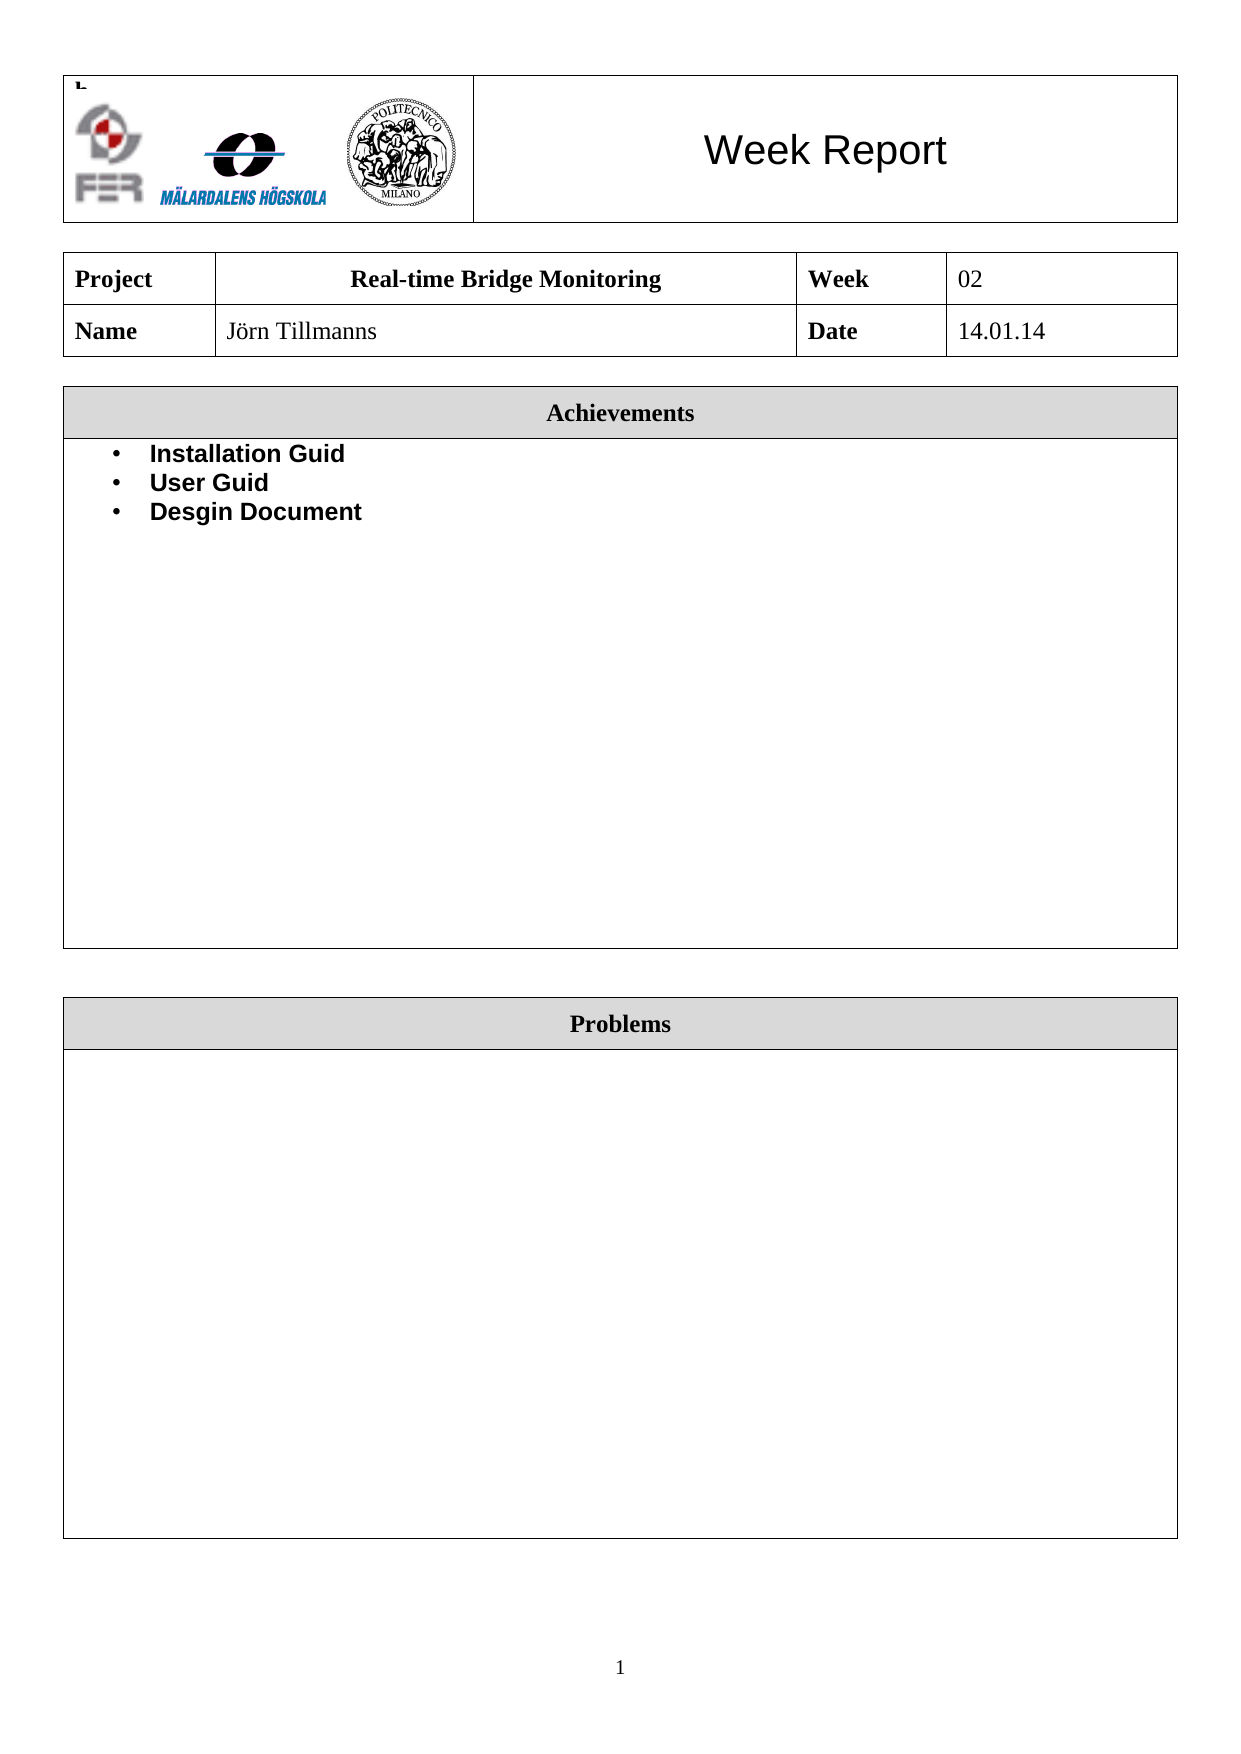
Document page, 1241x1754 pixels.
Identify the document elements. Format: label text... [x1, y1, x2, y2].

table_cell Name [64, 305, 215, 356]
table_cell Installation Guid User Guid Desgin Document [64, 439, 1177, 948]
table_cell 02 [947, 253, 1177, 304]
table_header h [64, 76, 473, 222]
table_cell Date [797, 305, 946, 356]
picture [74, 90, 144, 217]
table_cell [63, 223, 215, 252]
table_cell Real-time Bridge Monitoring [216, 253, 796, 304]
table_cell 14.01.14 [947, 305, 1177, 356]
picture [160, 133, 326, 205]
table_cell [712, 223, 946, 252]
table_cell Project [64, 253, 215, 304]
table_cell Achievements [64, 387, 1177, 438]
table_cell [63, 357, 1177, 386]
table_cell Jörn Tillmanns [216, 305, 796, 356]
table_cell [215, 223, 712, 252]
table_cell [946, 223, 1177, 252]
picture [347, 98, 457, 206]
table_header Problems [64, 998, 1177, 1049]
table_cell Week [797, 253, 946, 304]
table_cell [64, 1050, 1177, 1537]
table_header Week Report [474, 76, 1177, 222]
